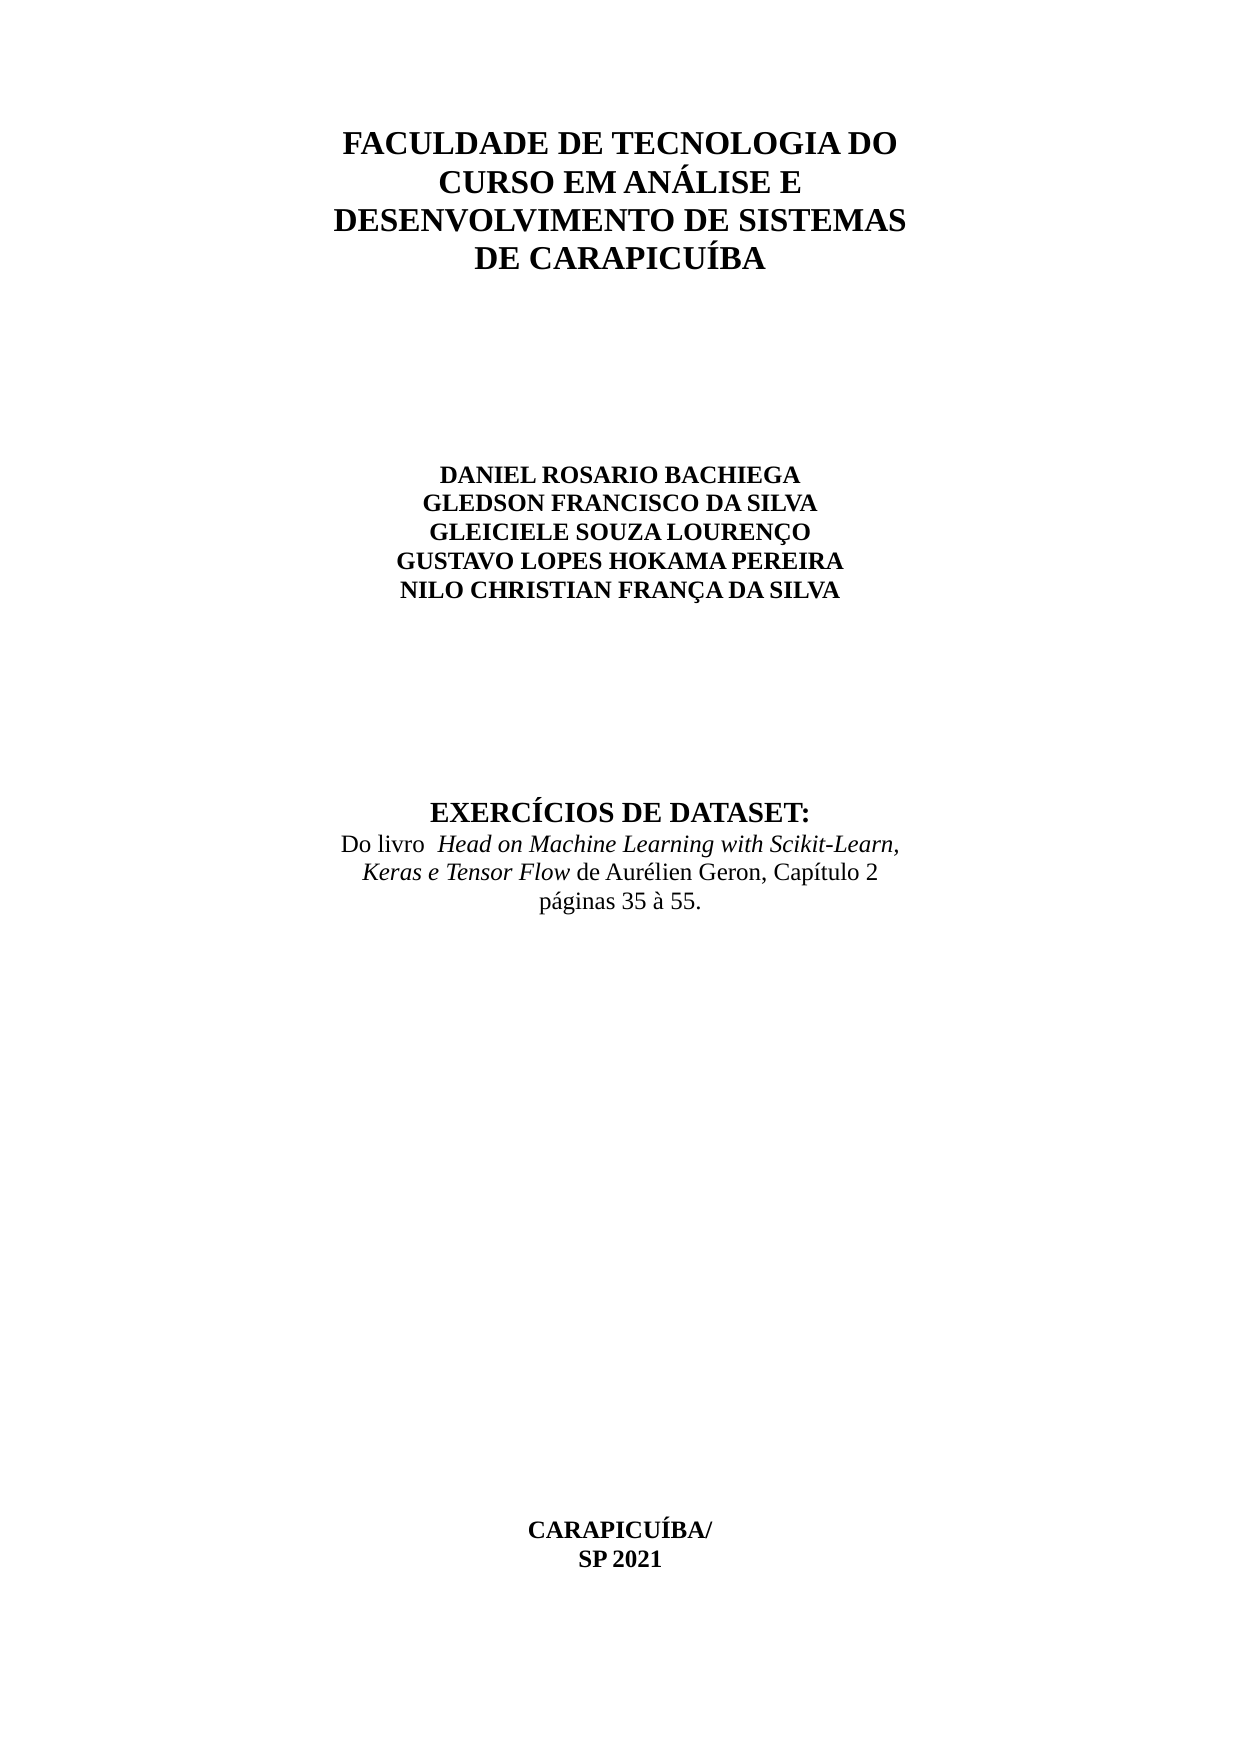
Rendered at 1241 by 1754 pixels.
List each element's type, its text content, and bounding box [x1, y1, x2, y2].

text EXERCÍCIOS DE DATASET: Do livro Head on Machine Learning with Scikit-Learn, Keras e Tensor Flow de Aurélien Geron, Capítulo 2 páginas 35 à 55. [331, 795, 909, 915]
text FACULDADE DE TECNOLOGIA DO CURSO EM ANÁLISE E DESENVOLVIMENTO DE SISTEMAS DE CARAPICUÍBA [331, 123, 909, 277]
text GUSTAVO LOPES HOKAMA PEREIRA [331, 546, 909, 575]
text NILO CHRISTIAN FRANÇA DA SILVA [331, 575, 909, 603]
text GLEICIELE SOUZA LOURENÇO [331, 517, 909, 546]
text CARAPICUÍBA/SP 2021 [525, 1516, 715, 1573]
text DANIEL ROSARIO BACHIEGA [331, 460, 909, 488]
text GLEDSON FRANCISCO DA SILVA [331, 488, 909, 517]
